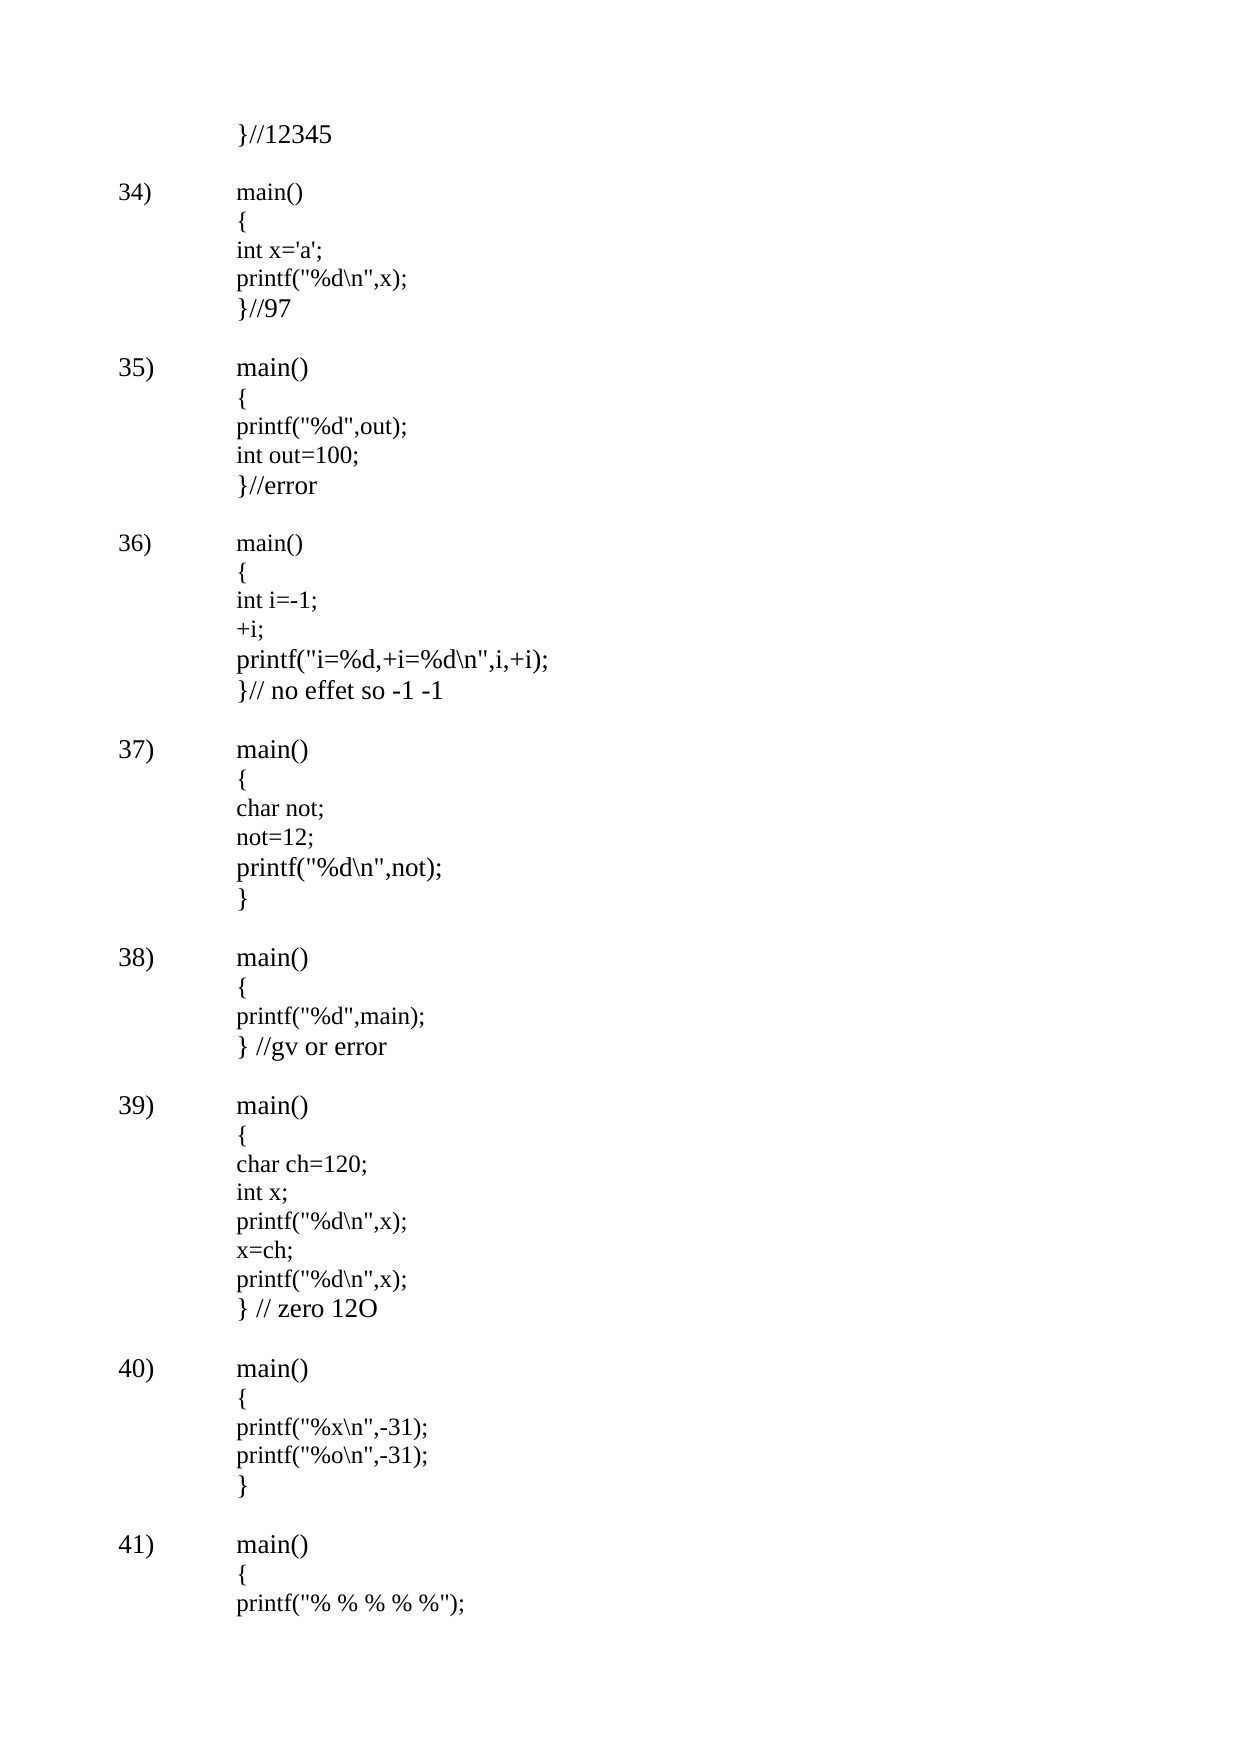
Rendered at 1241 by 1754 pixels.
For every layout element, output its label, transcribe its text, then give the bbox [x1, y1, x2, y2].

text 40) main() [118, 1352, 1122, 1383]
text int x; [118, 1177, 1122, 1206]
text 36) main() [118, 528, 1122, 557]
text }//error [118, 469, 1122, 500]
text char ch=120; [118, 1149, 1122, 1177]
text } [118, 882, 1122, 913]
text { [118, 383, 1122, 411]
text int x='a'; [118, 235, 1122, 263]
text int i=-1; [118, 586, 1122, 614]
text printf("%x\n",-31); [118, 1412, 1122, 1440]
text 39) main() [118, 1089, 1122, 1120]
text printf("%d\n",not); [118, 851, 1122, 882]
text }//12345 [118, 118, 1122, 149]
text printf("%d\n",x); [118, 263, 1122, 292]
text not=12; [118, 822, 1122, 851]
text { [118, 1383, 1122, 1412]
text 34) main() [118, 177, 1122, 206]
text +i; [118, 614, 1122, 643]
text printf("%d",out); [118, 411, 1122, 440]
text { [118, 972, 1122, 1001]
text } //gv or error [118, 1030, 1122, 1061]
text printf("%o\n",-31); [118, 1440, 1122, 1469]
text 38) main() [118, 941, 1122, 972]
text { [118, 206, 1122, 235]
text }//97 [118, 292, 1122, 323]
text { [118, 764, 1122, 793]
text } [118, 1469, 1122, 1500]
text 41) main() [118, 1528, 1122, 1559]
text 37) main() [118, 733, 1122, 764]
text printf("%d\n",x); [118, 1264, 1122, 1292]
text { [118, 1559, 1122, 1588]
text printf("% % % % %"); [118, 1588, 1122, 1617]
text x=ch; [118, 1235, 1122, 1264]
text char not; [118, 793, 1122, 822]
text { [118, 1120, 1122, 1149]
text 35) main() [118, 351, 1122, 383]
text }// no effet so -1 -1 [118, 674, 1122, 705]
text int out=100; [118, 440, 1122, 469]
text } // zero 12O [118, 1292, 1122, 1324]
text printf("i=%d,+i=%d\n",i,+i); [118, 643, 1122, 674]
text { [118, 557, 1122, 586]
text printf("%d",main); [118, 1001, 1122, 1030]
text printf("%d\n",x); [118, 1206, 1122, 1235]
